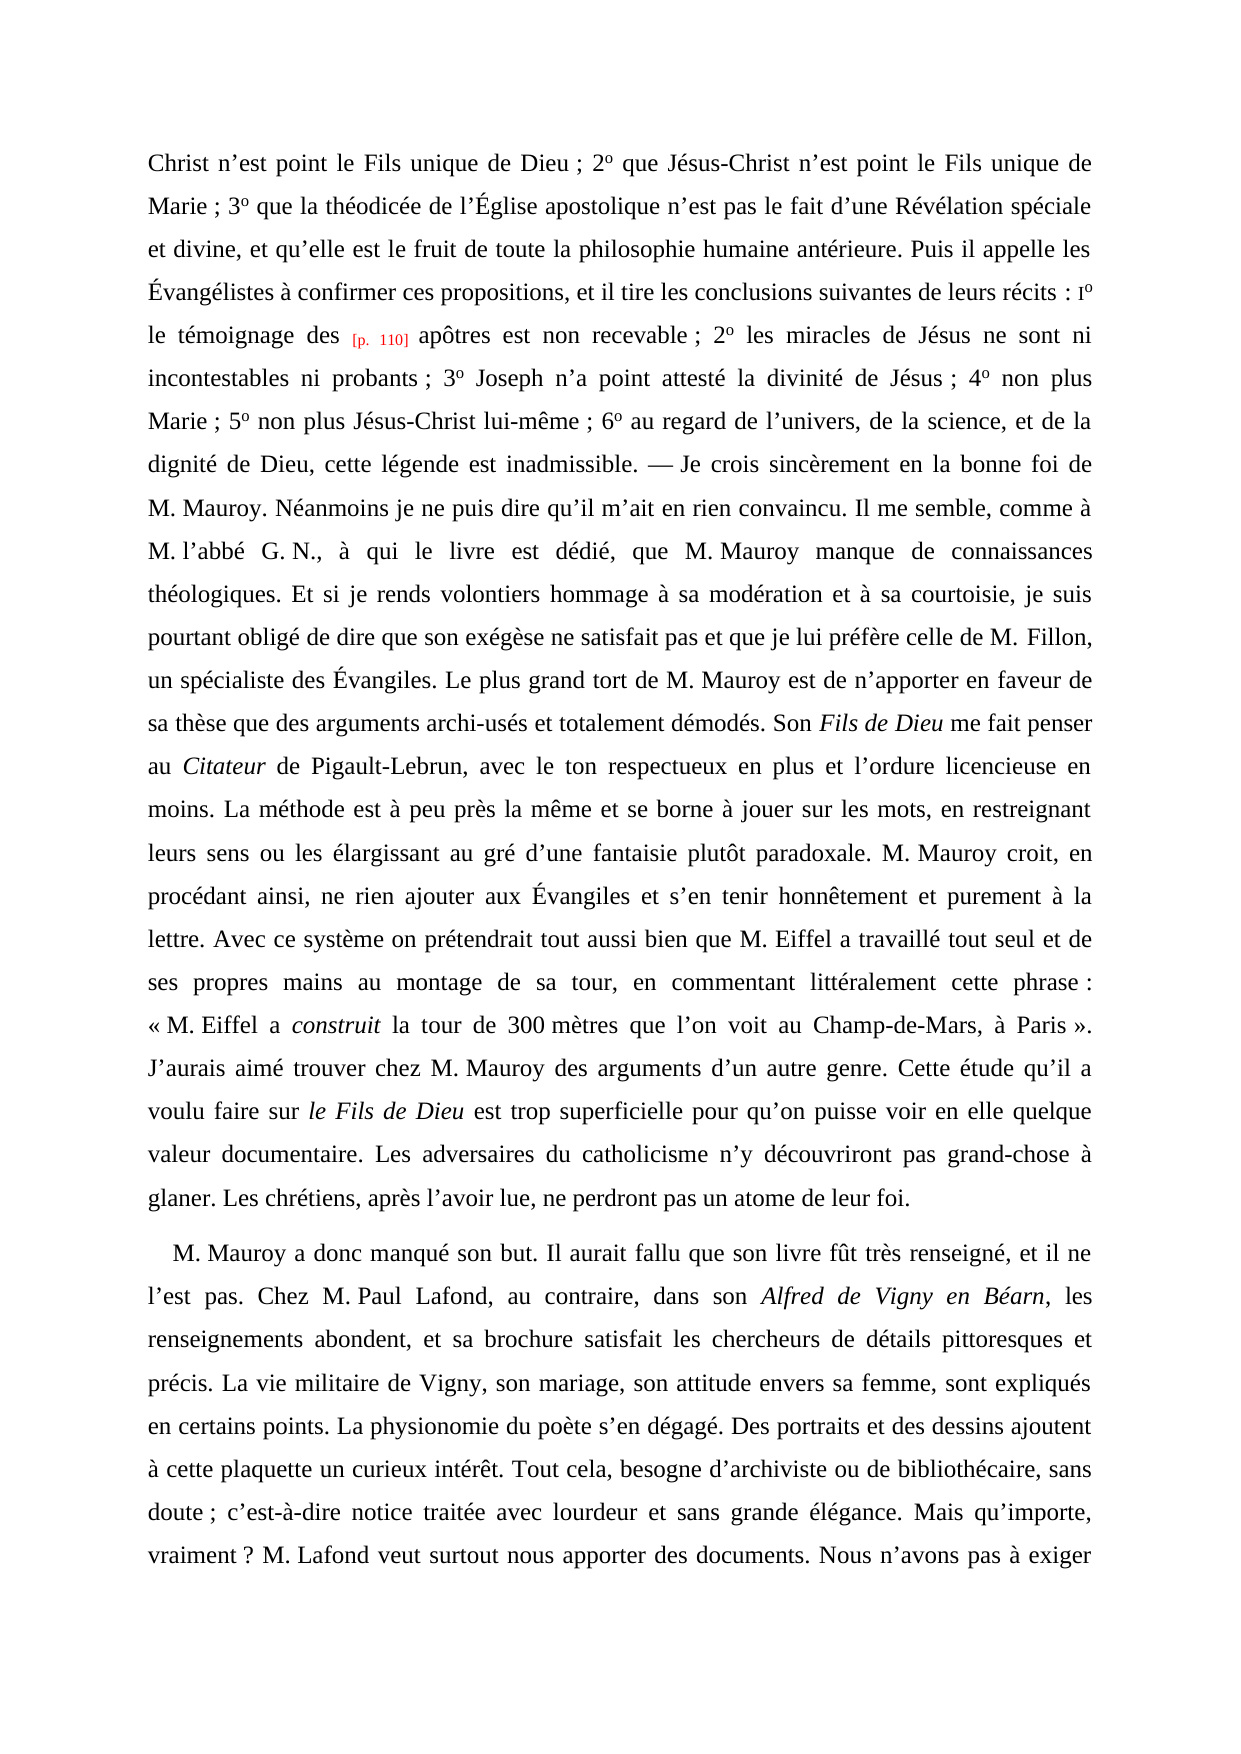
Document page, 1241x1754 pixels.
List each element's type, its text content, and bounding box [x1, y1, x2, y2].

text Christ n’est point le Fils unique de Dieu ; 2o que Jésus-Christ n’est point le Fils unique de Marie ; 3o que la théodicée de l’Église apostolique n’est pas le fait d’une Révélation spéciale et divine, et qu’elle est le fruit de toute la philosophie humaine antérieure. Puis il appelle les Évangélistes à confirmer ces propositions, et il tire les conclusions suivantes de leurs récits : io le témoignage des [p. 110] apôtres est non recevable ; 2o les miracles de Jésus ne sont ni incontestables ni probants ; 3o Joseph n’a point attesté la divinité de Jésus ; 4o non plus Marie ; 5o non plus Jésus-Christ lui-même ; 6o au regard de l’univers, de la science, et de la dignité de Dieu, cette légende est inadmissible. — Je crois sincèrement en la bonne foi de M. Mauroy. Néanmoins je ne puis dire qu’il m’ait en rien convaincu. Il me semble, comme à M. l’abbé G. N., à qui le livre est dédié, que M. Mauroy manque de connaissances théologiques. Et si je rends volontiers hommage à sa modération et à sa courtoisie, je suis pourtant obligé de dire que son exégèse ne satisfait pas et que je lui préfère celle de M. Fillon, un spécialiste des Évangiles. Le plus grand tort de M. Mauroy est de n’apporter en faveur de sa thèse que des arguments archi-usés et totalement démodés. Son Fils de Dieu me fait penser au Citateur de Pigault-Lebrun, avec le ton respectueux en plus et l’ordure licencieuse en moins. La méthode est à peu près la même et se borne à jouer sur les mots, en restreignant leurs sens ou les élargissant au gré d’une fantaisie plutôt paradoxale. M. Mauroy croit, en procédant ainsi, ne rien ajouter aux Évangiles et s’en tenir honnêtement et purement à la lettre. Avec ce système on prétendrait tout aussi bien que M. Eiffel a travaillé tout seul et de ses propres mains au montage de sa tour, en commentant littéralement cette phrase : « M. Eiffel a construit la tour de 300 mètres que l’on voit au Champ-de-Mars, à Paris ». J’aurais aimé trouver chez M. Mauroy des arguments d’un autre genre. Cette étude qu’il a voulu faire sur le Fils de Dieu est trop superficielle pour qu’on puisse voir en elle quelque valeur documentaire. Les adversaires du catholicisme n’y découvriront pas grand-chose à glaner. Les chrétiens, après l’avoir lue, ne perdront pas un atome de leur foi. [148, 148, 1093, 1211]
text M. Mauroy a donc manqué son but. Il aurait fallu que son livre fût très renseigné, et il ne l’est pas. Chez M. Paul Lafond, au contraire, dans son Alfred de Vigny en Béarn, les renseignements abondent, et sa brochure satisfait les chercheurs de détails pittoresques et précis. La vie militaire de Vigny, son mariage, son attitude envers sa femme, sont expliqués en certains points. La physionomie du poète s’en dégagé. Des portraits et des dessins ajoutent à cette plaquette un curieux intérêt. Tout cela, besogne d’archiviste ou de bibliothécaire, sans doute ; c’est-à-dire notice traitée avec lourdeur et sans grande élégance. Mais qu’importe, vraiment ? M. Lafond veut surtout nous apporter des documents. Nous n’avons pas à exiger [148, 1238, 1093, 1569]
